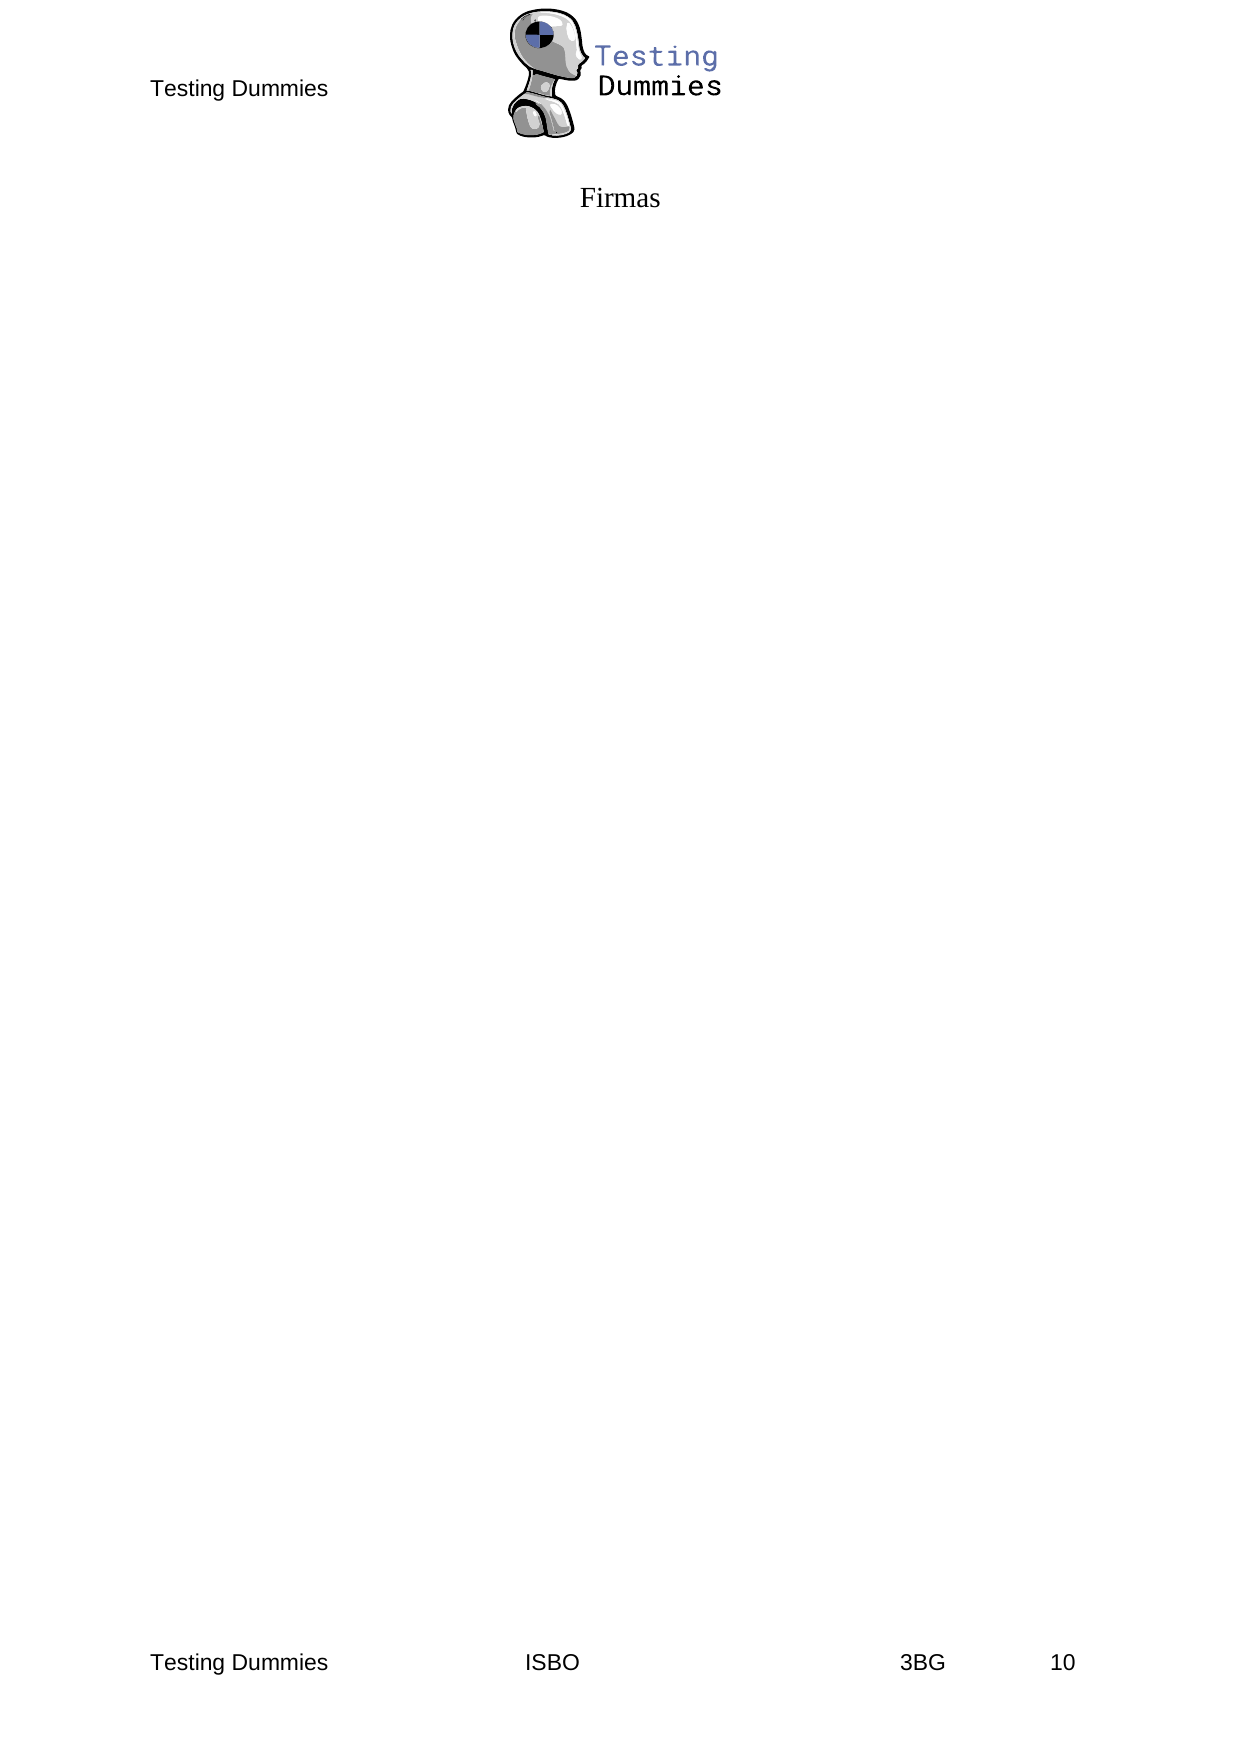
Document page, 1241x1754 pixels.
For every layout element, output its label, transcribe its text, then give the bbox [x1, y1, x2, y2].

table_header Firmas [150, 180, 1090, 219]
table_cell [855, 219, 1090, 489]
table_cell [150, 219, 385, 489]
table_cell [385, 219, 620, 489]
table_cell [620, 219, 855, 489]
